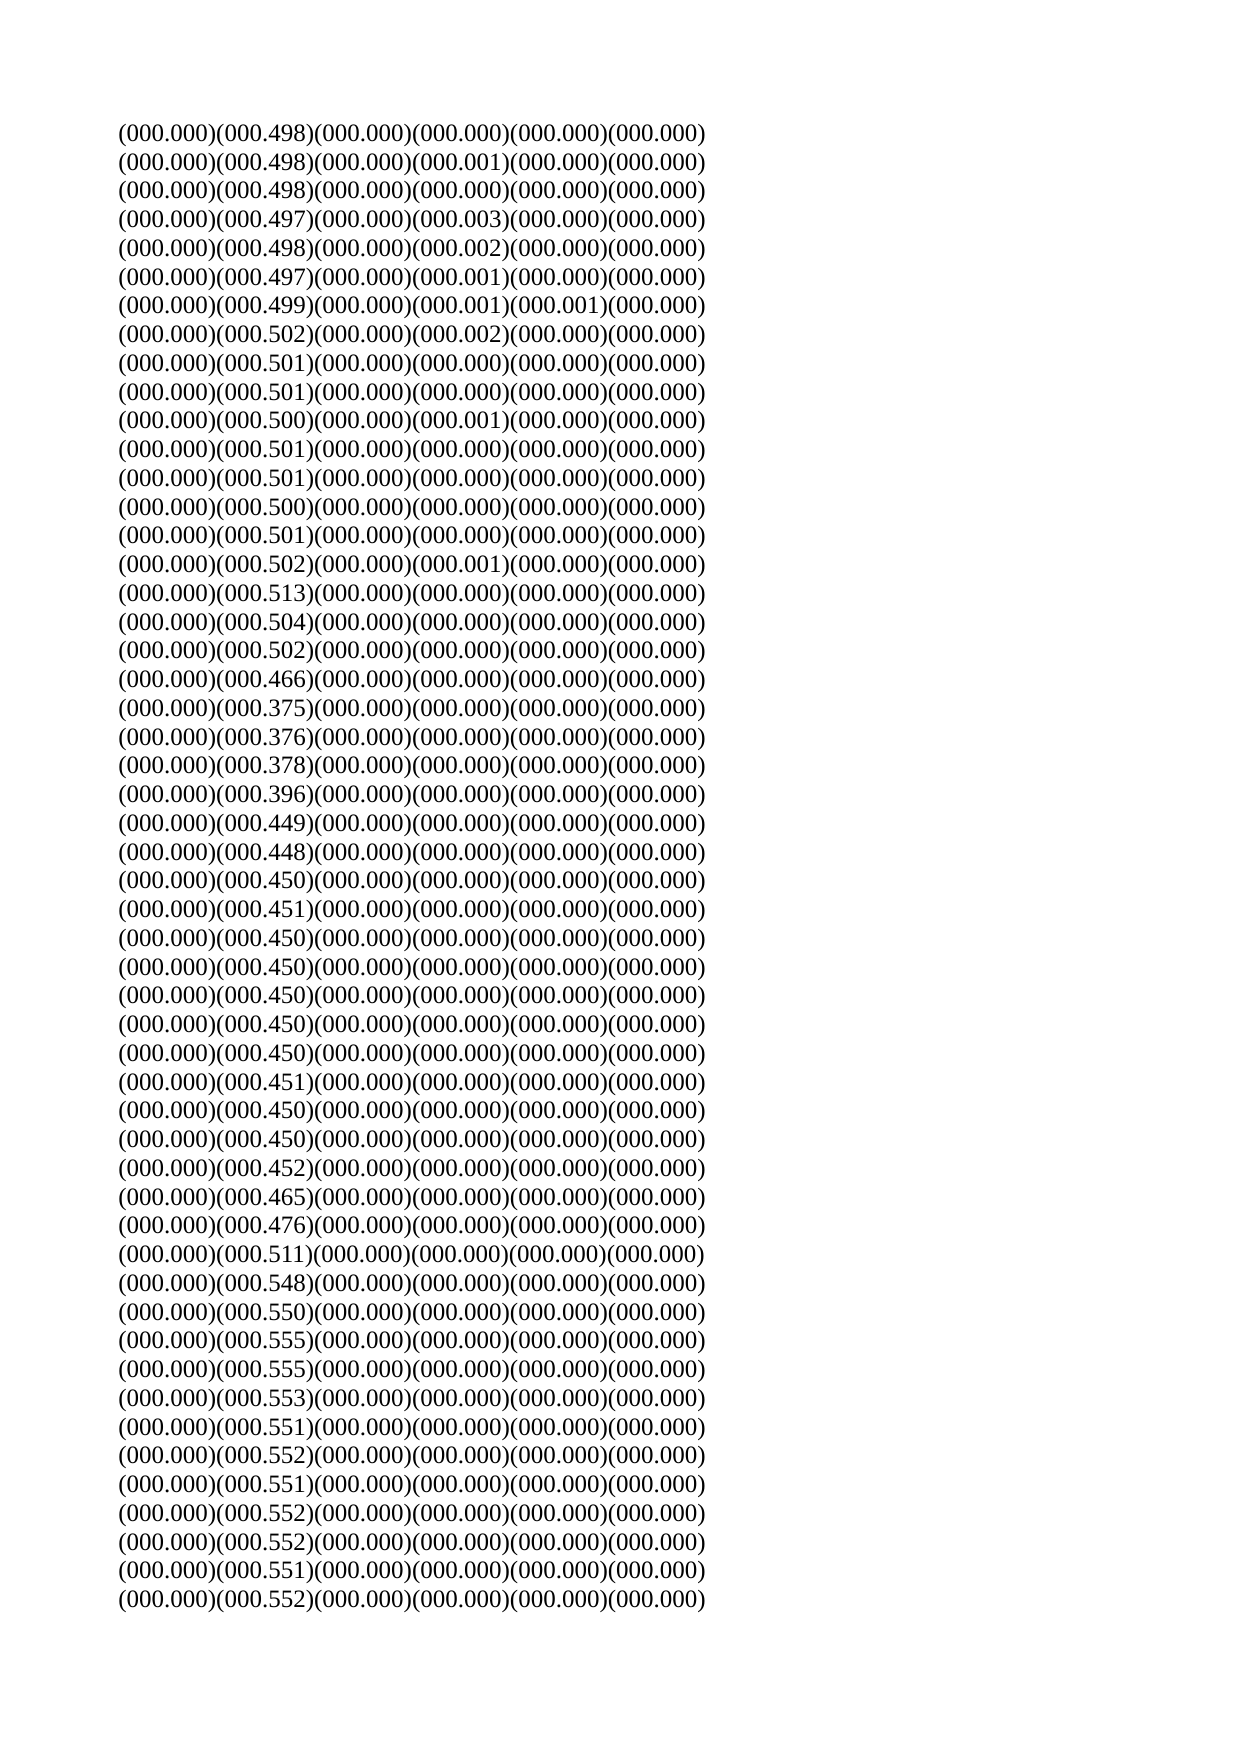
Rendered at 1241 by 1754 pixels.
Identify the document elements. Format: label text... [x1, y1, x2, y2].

text (000.000)(000.550)(000.000)(000.000)(000.000)(000.000) [118, 1297, 1122, 1326]
text (000.000)(000.501)(000.000)(000.000)(000.000)(000.000) [118, 434, 1122, 463]
text (000.000)(000.511)(000.000)(000.000)(000.000)(000.000) [118, 1239, 1122, 1268]
text (000.000)(000.513)(000.000)(000.000)(000.000)(000.000) [118, 578, 1122, 607]
text (000.000)(000.476)(000.000)(000.000)(000.000)(000.000) [118, 1211, 1122, 1239]
text (000.000)(000.449)(000.000)(000.000)(000.000)(000.000) [118, 808, 1122, 837]
text (000.000)(000.396)(000.000)(000.000)(000.000)(000.000) [118, 779, 1122, 808]
text (000.000)(000.450)(000.000)(000.000)(000.000)(000.000) [118, 866, 1122, 894]
text (000.000)(000.450)(000.000)(000.000)(000.000)(000.000) [118, 923, 1122, 952]
text (000.000)(000.553)(000.000)(000.000)(000.000)(000.000) [118, 1383, 1122, 1412]
text (000.000)(000.498)(000.000)(000.001)(000.000)(000.000) [118, 147, 1122, 176]
text (000.000)(000.551)(000.000)(000.000)(000.000)(000.000) [118, 1412, 1122, 1441]
text (000.000)(000.376)(000.000)(000.000)(000.000)(000.000) [118, 722, 1122, 751]
text (000.000)(000.501)(000.000)(000.000)(000.000)(000.000) [118, 463, 1122, 492]
text (000.000)(000.451)(000.000)(000.000)(000.000)(000.000) [118, 894, 1122, 923]
text (000.000)(000.452)(000.000)(000.000)(000.000)(000.000) [118, 1153, 1122, 1182]
text (000.000)(000.500)(000.000)(000.001)(000.000)(000.000) [118, 406, 1122, 434]
text (000.000)(000.555)(000.000)(000.000)(000.000)(000.000) [118, 1326, 1122, 1354]
text (000.000)(000.552)(000.000)(000.000)(000.000)(000.000) [118, 1584, 1122, 1613]
text (000.000)(000.552)(000.000)(000.000)(000.000)(000.000) [118, 1527, 1122, 1556]
text (000.000)(000.448)(000.000)(000.000)(000.000)(000.000) [118, 837, 1122, 866]
text (000.000)(000.451)(000.000)(000.000)(000.000)(000.000) [118, 1067, 1122, 1096]
text (000.000)(000.551)(000.000)(000.000)(000.000)(000.000) [118, 1469, 1122, 1498]
text (000.000)(000.499)(000.000)(000.001)(000.001)(000.000) [118, 291, 1122, 319]
text (000.000)(000.551)(000.000)(000.000)(000.000)(000.000) [118, 1556, 1122, 1584]
text (000.000)(000.555)(000.000)(000.000)(000.000)(000.000) [118, 1354, 1122, 1383]
text (000.000)(000.498)(000.000)(000.000)(000.000)(000.000) [118, 176, 1122, 204]
text (000.000)(000.498)(000.000)(000.002)(000.000)(000.000) [118, 233, 1122, 262]
text (000.000)(000.501)(000.000)(000.000)(000.000)(000.000) [118, 521, 1122, 549]
text (000.000)(000.466)(000.000)(000.000)(000.000)(000.000) [118, 664, 1122, 693]
text (000.000)(000.552)(000.000)(000.000)(000.000)(000.000) [118, 1441, 1122, 1469]
text (000.000)(000.450)(000.000)(000.000)(000.000)(000.000) [118, 1038, 1122, 1067]
text (000.000)(000.502)(000.000)(000.002)(000.000)(000.000) [118, 319, 1122, 348]
text (000.000)(000.497)(000.000)(000.003)(000.000)(000.000) [118, 204, 1122, 233]
text (000.000)(000.502)(000.000)(000.000)(000.000)(000.000) [118, 636, 1122, 664]
text (000.000)(000.465)(000.000)(000.000)(000.000)(000.000) [118, 1182, 1122, 1211]
text (000.000)(000.375)(000.000)(000.000)(000.000)(000.000) [118, 693, 1122, 722]
text (000.000)(000.498)(000.000)(000.000)(000.000)(000.000) [118, 118, 1122, 147]
text (000.000)(000.504)(000.000)(000.000)(000.000)(000.000) [118, 607, 1122, 636]
text (000.000)(000.450)(000.000)(000.000)(000.000)(000.000) [118, 1124, 1122, 1153]
text (000.000)(000.450)(000.000)(000.000)(000.000)(000.000) [118, 952, 1122, 981]
text (000.000)(000.548)(000.000)(000.000)(000.000)(000.000) [118, 1268, 1122, 1297]
text (000.000)(000.501)(000.000)(000.000)(000.000)(000.000) [118, 377, 1122, 406]
text (000.000)(000.450)(000.000)(000.000)(000.000)(000.000) [118, 1009, 1122, 1038]
text (000.000)(000.497)(000.000)(000.001)(000.000)(000.000) [118, 262, 1122, 291]
text (000.000)(000.552)(000.000)(000.000)(000.000)(000.000) [118, 1498, 1122, 1527]
text (000.000)(000.450)(000.000)(000.000)(000.000)(000.000) [118, 981, 1122, 1009]
text (000.000)(000.500)(000.000)(000.000)(000.000)(000.000) [118, 492, 1122, 521]
text (000.000)(000.378)(000.000)(000.000)(000.000)(000.000) [118, 751, 1122, 779]
text (000.000)(000.450)(000.000)(000.000)(000.000)(000.000) [118, 1096, 1122, 1124]
text (000.000)(000.501)(000.000)(000.000)(000.000)(000.000) [118, 348, 1122, 377]
text (000.000)(000.502)(000.000)(000.001)(000.000)(000.000) [118, 549, 1122, 578]
